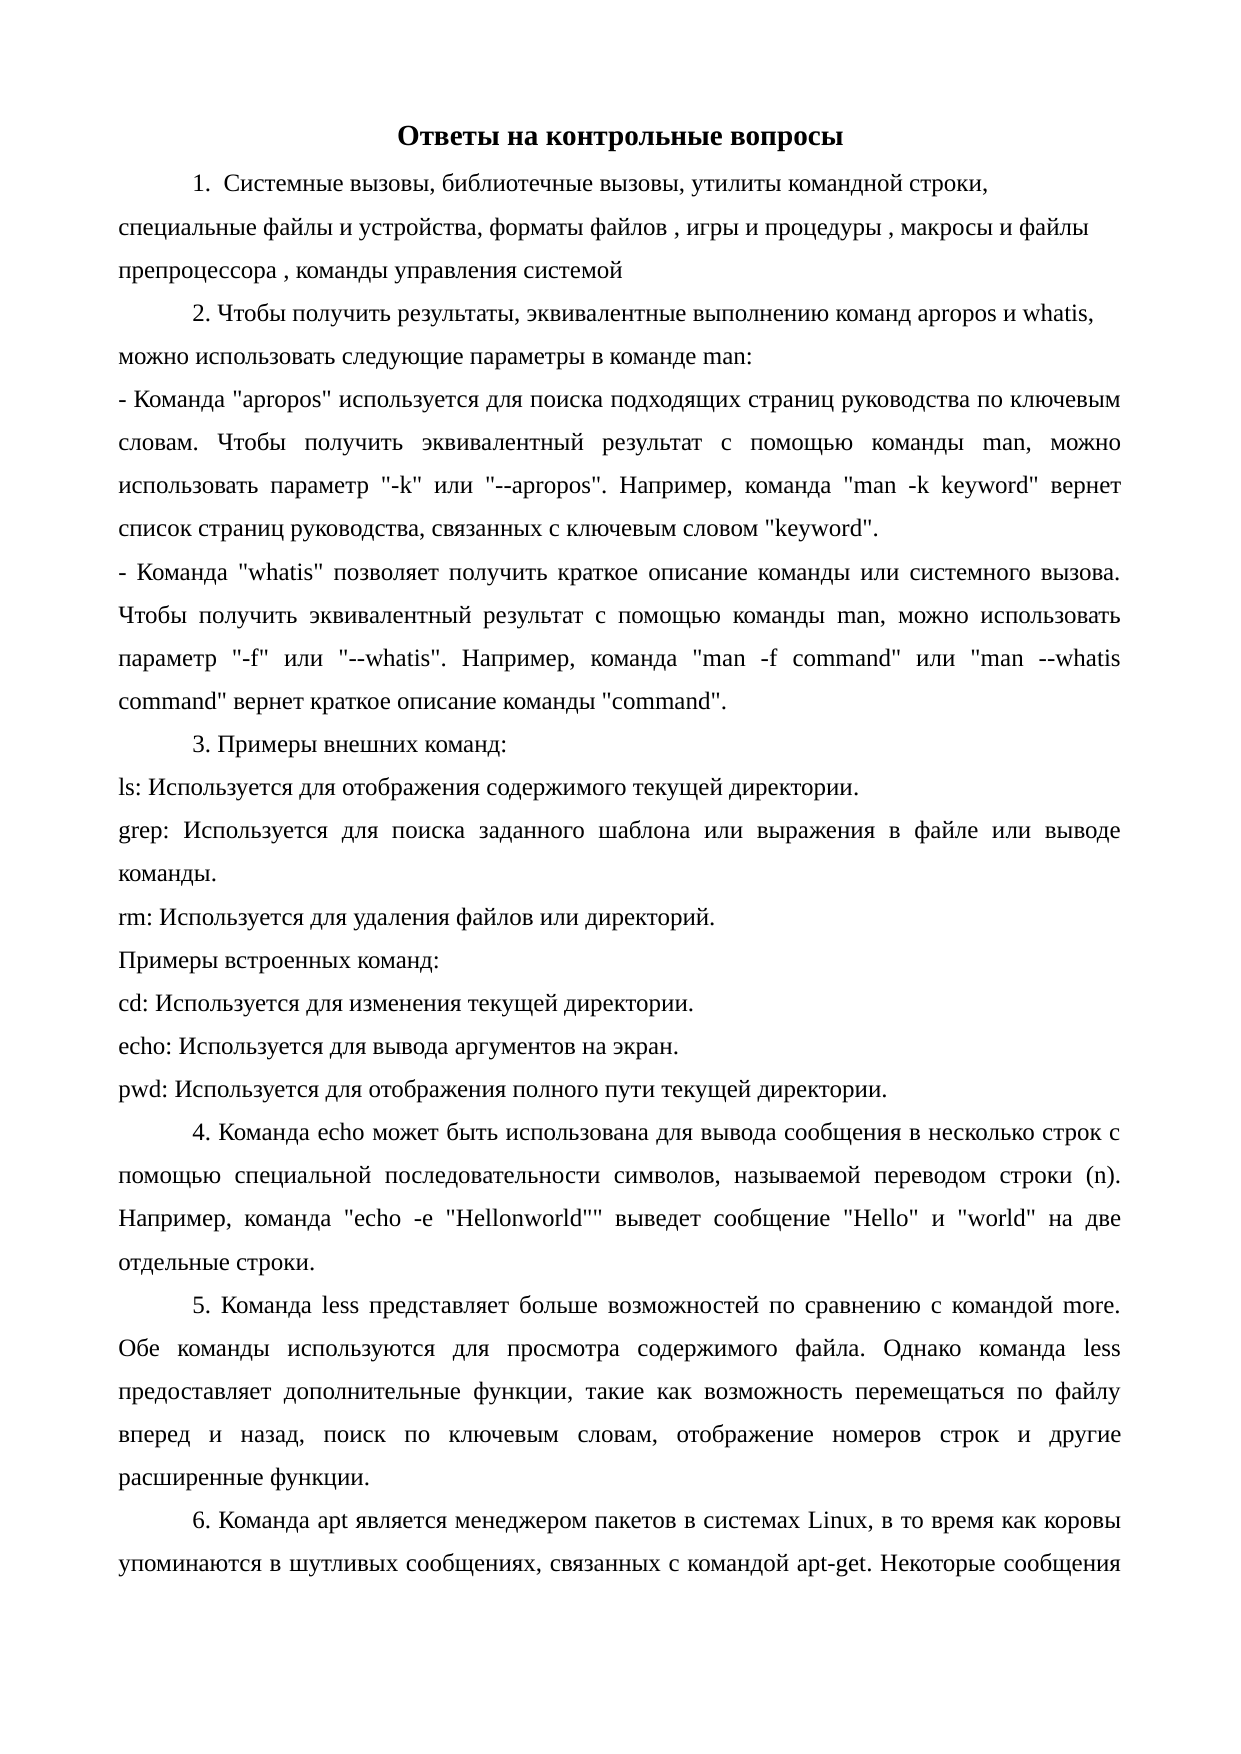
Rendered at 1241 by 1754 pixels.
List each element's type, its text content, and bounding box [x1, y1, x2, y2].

text 6. Команда apt является менеджером пакетов в системах Linux, в то время как коровы упоминаются в шутливых сообщениях, связанных с командой apt-get. Некоторые сообщения [118, 1505, 1122, 1577]
text ls: Используется для отображения содержимого текущей директории. [118, 772, 1122, 801]
text pwd: Используется для отображения полного пути текущей директории. [118, 1074, 1122, 1103]
text 5. Команда less представляет больше возможностей по сравнению с командой more. Обе команды используются для просмотра содержимого файла. Однако команда less предоставляет дополнительные функции, такие как возможность перемещаться по файлу вперед и назад, поиск по ключевым словам, отображение номеров строк и другие расширенные функции. [118, 1290, 1122, 1491]
text Ответы на контрольные вопросы [118, 118, 1122, 152]
text 4. Команда echo может быть использована для вывода сообщения в несколько строк с помощью специальной последовательности символов, называемой переводом строки (n). Например, команда "echo -e "Hellonworld"" выведет сообщение "Hello" и "world" на две отдельные строки. [118, 1117, 1122, 1275]
text 3. Примеры внешних команд: [118, 729, 1122, 758]
text - Команда "apropos" используется для поиска подходящих страниц руководства по ключевым словам. Чтобы получить эквивалентный результат с помощью команды man, можно использовать параметр "-k" или "--apropos". Например, команда "man -k keyword" вернет список страниц руководства, связанных с ключевым словом "keyword". [118, 384, 1122, 542]
text 2. Чтобы получить результаты, эквивалентные выполнению команд apropos и whatis, можно использовать следующие параметры в команде man: [118, 298, 1122, 370]
text - Команда "whatis" позволяет получить краткое описание команды или системного вызова. Чтобы получить эквивалентный результат с помощью команды man, можно использовать параметр "-f" или "--whatis". Например, команда "man -f command" или "man --whatis command" вернет краткое описание команды "command". [118, 557, 1122, 715]
text Примеры встроенных команд: [118, 945, 1122, 973]
text 1. Системные вызовы, библиотечные вызовы, утилиты командной строки, специальные файлы и устройства, форматы файлов , игры и процедуры , макросы и файлы препроцессора , команды управления системой [118, 168, 1122, 283]
text rm: Используется для удаления файлов или директорий. [118, 902, 1122, 930]
text cd: Используется для изменения текущей директории. [118, 988, 1122, 1017]
text grep: Используется для поиска заданного шаблона или выражения в файле или выводе команды. [118, 815, 1122, 887]
text echo: Используется для вывода аргументов на экран. [118, 1031, 1122, 1060]
